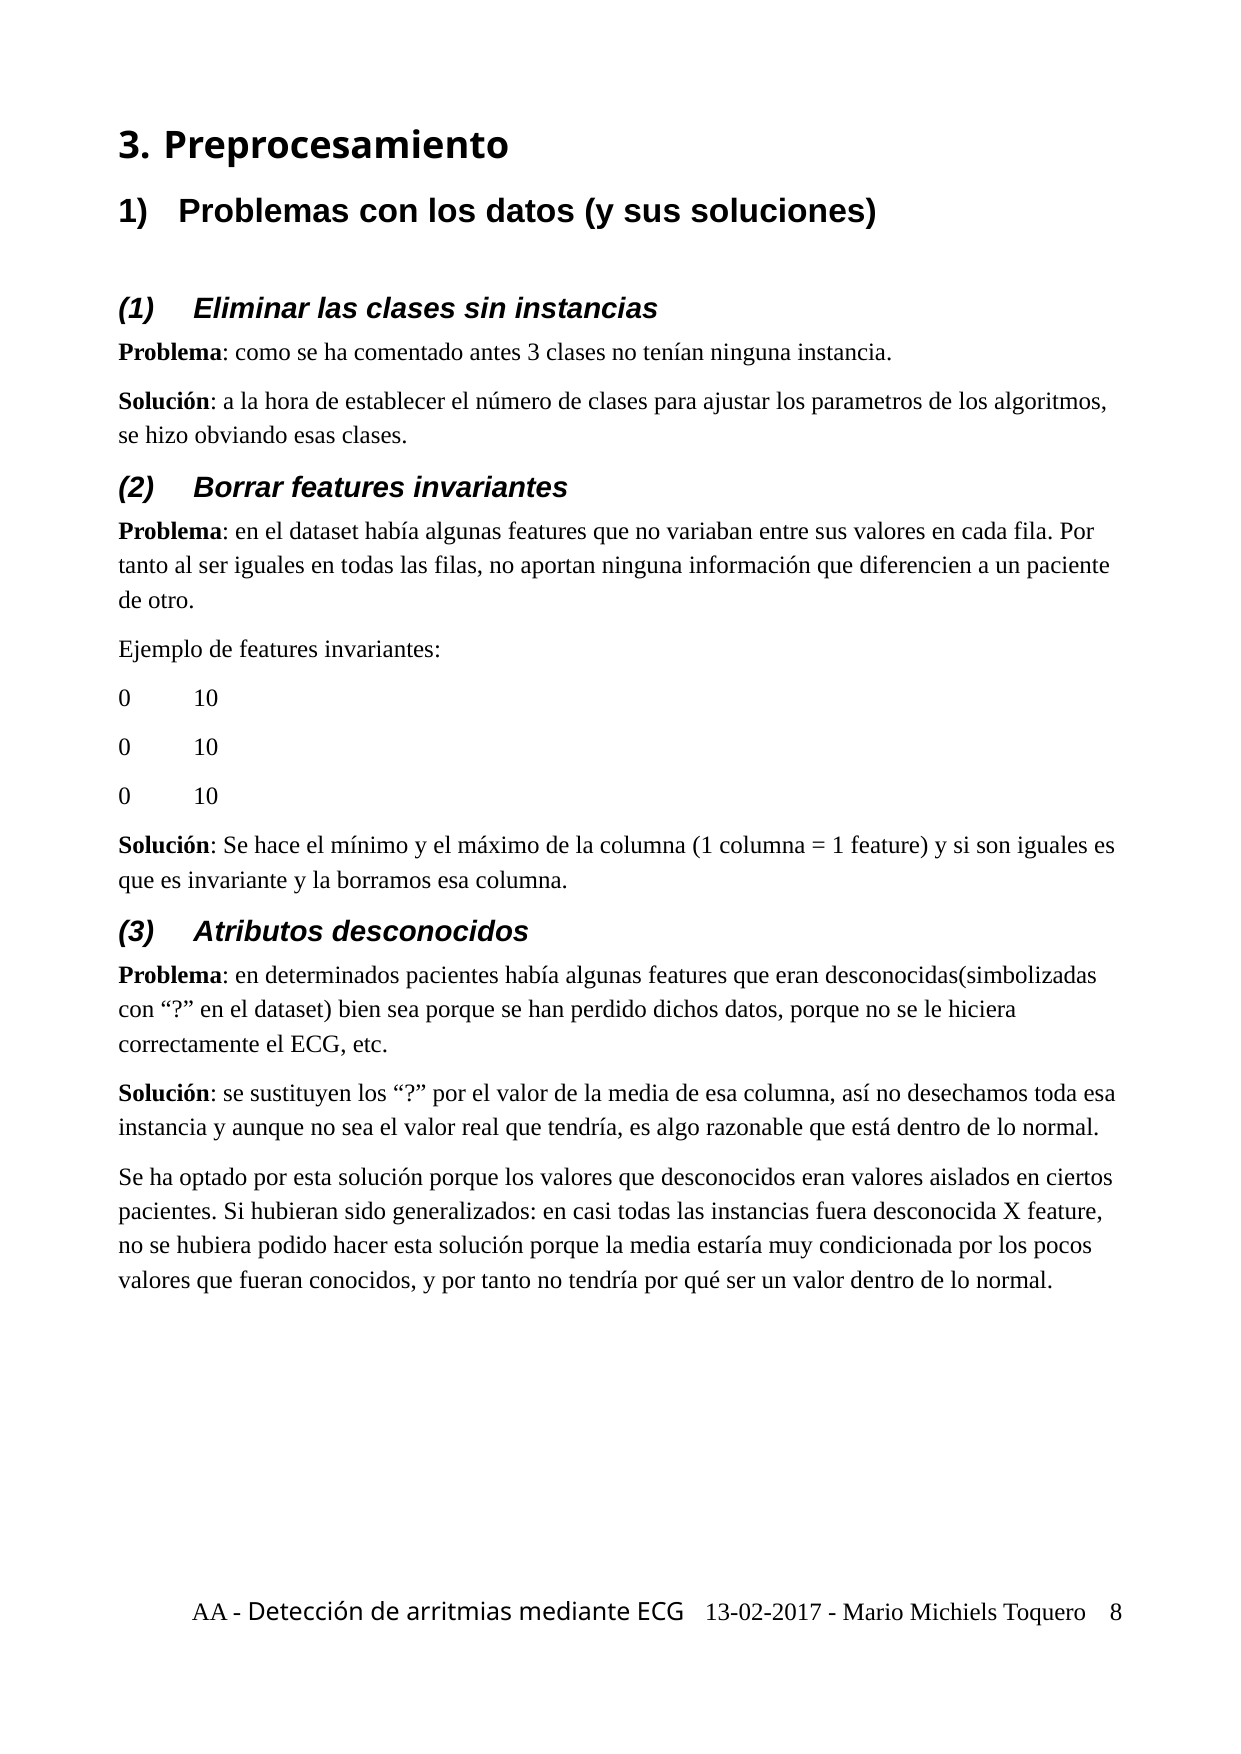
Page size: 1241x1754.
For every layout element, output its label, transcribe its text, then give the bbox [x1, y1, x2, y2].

subtitle Borrar features invariantes [118, 470, 1122, 503]
subtitle Problemas con los datos (y sus soluciones) [118, 191, 1122, 229]
text 0 10 [118, 732, 1122, 761]
text 0 10 [118, 781, 1122, 810]
text Problema: en determinados pacientes había algunas features que eran desconocidas(simbolizadas con “?” en el dataset) bien sea porque se han perdido dichos datos, porque no se le hiciera correctamente el ECG, etc. [118, 960, 1122, 1058]
text Ejemplo de features invariantes: [118, 634, 1122, 663]
text 0 10 [118, 683, 1122, 712]
text Solución: se sustituyen los “?” por el valor de la media de esa columna, así no desechamos toda esa instancia y aunque no sea el valor real que tendría, es algo razonable que está dentro de lo normal. [118, 1078, 1122, 1141]
text Problema: en el dataset había algunas features que no variaban entre sus valores en cada fila. Por tanto al ser iguales en todas las filas, no aportan ninguna información que diferencien a un paciente de otro. [118, 516, 1122, 614]
text Se ha optado por esta solución porque los valores que desconocidos eran valores aislados en ciertos pacientes. Si hubieran sido generalizados: en casi todas las instancias fuera desconocida X feature, no se hubiera podido hacer esta solución porque la media estaría muy condicionada por los pocos valores que fueran conocidos, y por tanto no tendría por qué ser un valor dentro de lo normal. [118, 1162, 1122, 1294]
subtitle Preprocesamiento [118, 118, 1122, 170]
text Solución: a la hora de establecer el número de clases para ajustar los parametros de los algoritmos, se hizo obviando esas clases. [118, 386, 1122, 449]
text Solución: Se hace el mínimo y el máximo de la columna (1 columna = 1 feature) y si son iguales es que es invariante y la borramos esa columna. [118, 830, 1122, 893]
subtitle Eliminar las clases sin instancias [118, 291, 1122, 324]
subtitle Atributos desconocidos [118, 914, 1122, 947]
text Problema: como se ha comentado antes 3 clases no tenían ninguna instancia. [118, 337, 1122, 366]
